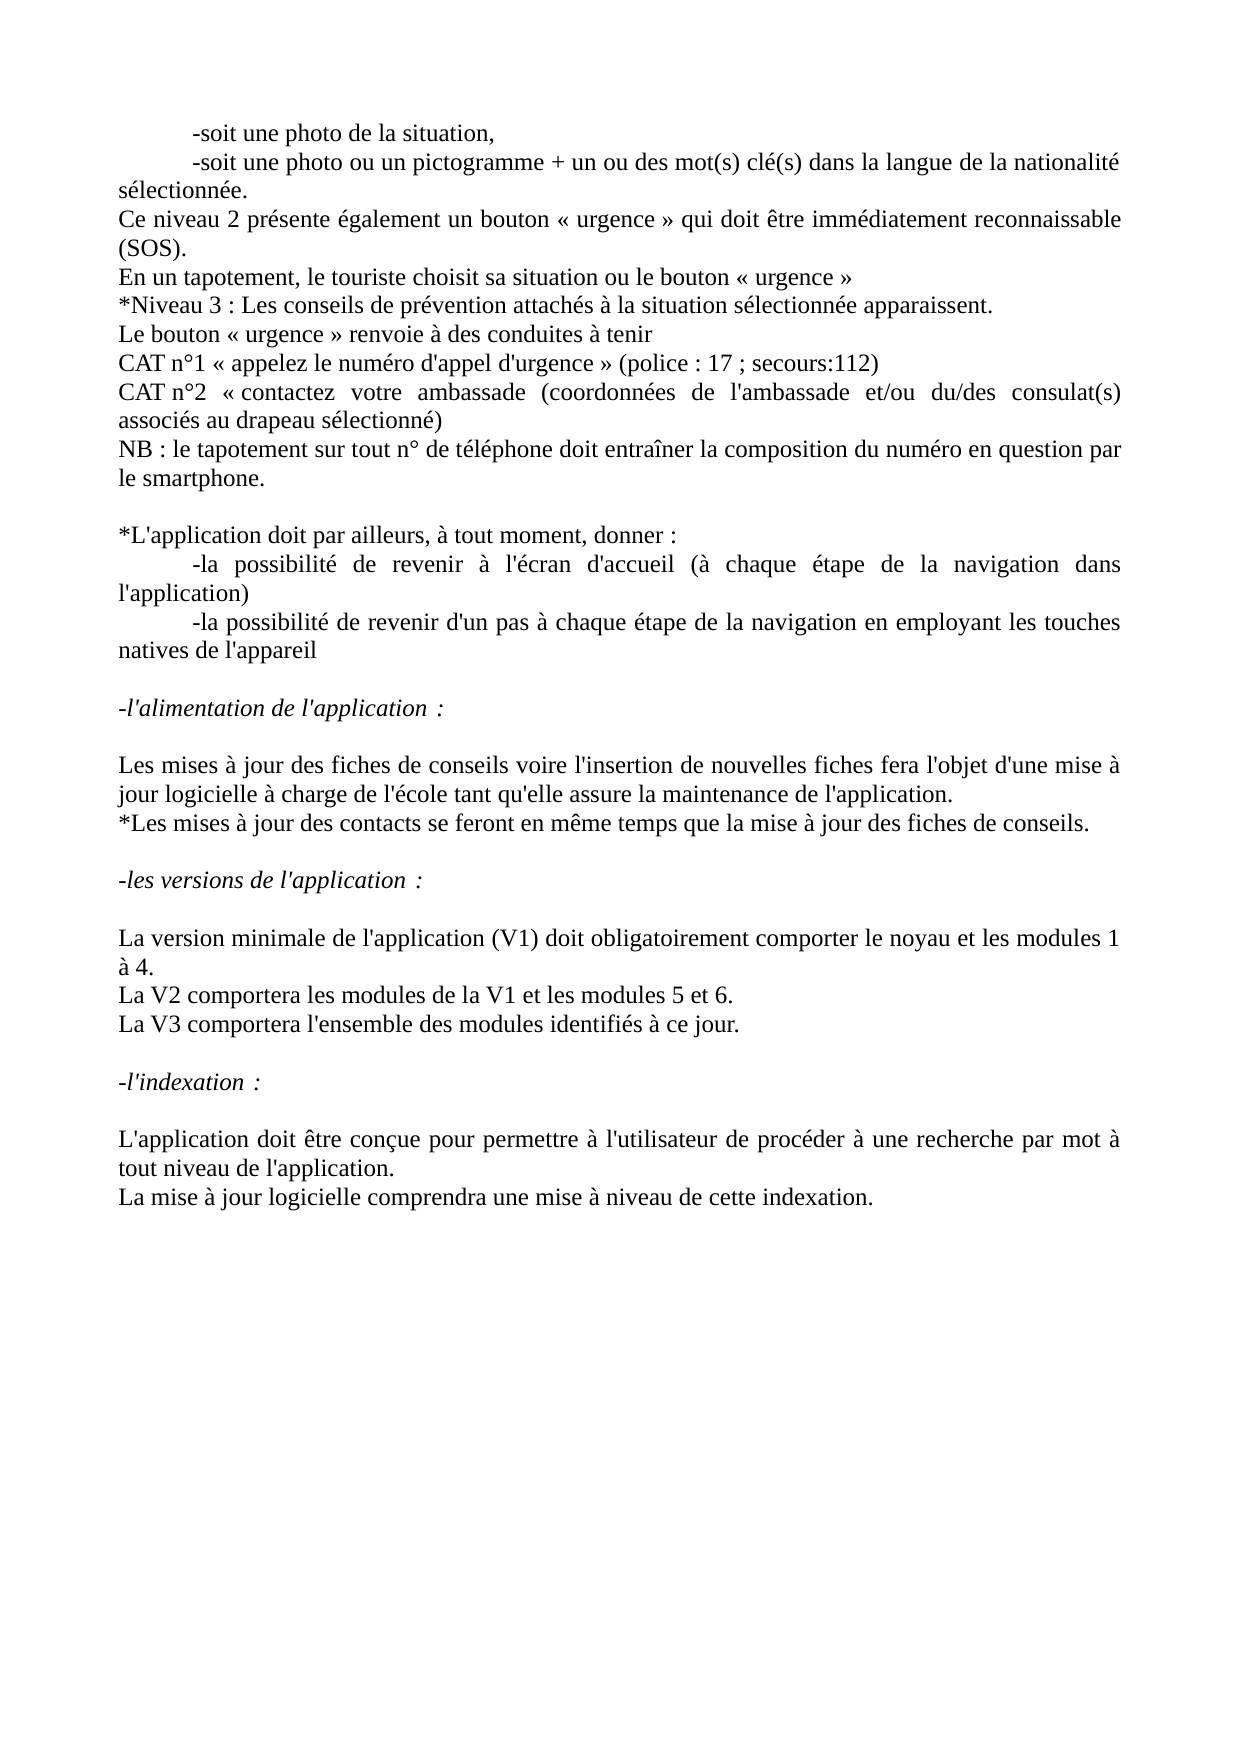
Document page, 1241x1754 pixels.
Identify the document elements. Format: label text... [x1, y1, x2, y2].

text La V3 comportera l'ensemble des modules identifiés à ce jour. [118, 1009, 1122, 1038]
text *Les mises à jour des contacts se feront en même temps que la mise à jour des fiches de conseils. [118, 808, 1122, 837]
text La V2 comportera les modules de la V1 et les modules 5 et 6. [118, 981, 1122, 1009]
text La version minimale de l'application (V1) doit obligatoirement comporter le noyau et les modules 1 à 4. [118, 923, 1122, 981]
text Le bouton « urgence » renvoie à des conduites à tenir [118, 319, 1122, 348]
text Ce niveau 2 présente également un bouton « urgence » qui doit être immédiatement reconnaissable (SOS). [118, 204, 1122, 262]
text -l'indexation : [118, 1067, 1122, 1096]
text NB : le tapotement sur tout n° de téléphone doit entraîner la composition du numéro en question par le smartphone. [118, 434, 1122, 492]
text -soit une photo ou un pictogramme + un ou des mot(s) clé(s) dans la langue de la nationalité sélectionnée. [118, 147, 1122, 204]
text -la possibilité de revenir à l'écran d'accueil (à chaque étape de la navigation dans l'application) [118, 549, 1122, 607]
text -l'alimentation de l'application : [118, 693, 1122, 722]
text CAT n°1 « appelez le numéro d'appel d'urgence » (police : 17 ; secours:112) [118, 348, 1122, 377]
text CAT n°2 « contactez votre ambassade (coordonnées de l'ambassade et/ou du/des consulat(s) associés au drapeau sélectionné) [118, 377, 1122, 434]
text -les versions de l'application : [118, 866, 1122, 894]
text -soit une photo de la situation, [118, 118, 1122, 147]
text *Niveau 3 : Les conseils de prévention attachés à la situation sélectionnée apparaissent. [118, 291, 1122, 319]
text Les mises à jour des fiches de conseils voire l'insertion de nouvelles fiches fera l'objet d'une mise à jour logicielle à charge de l'école tant qu'elle assure la maintenance de l'application. [118, 751, 1122, 808]
text La mise à jour logicielle comprendra une mise à niveau de cette indexation. [118, 1182, 1122, 1211]
text L'application doit être conçue pour permettre à l'utilisateur de procéder à une recherche par mot à tout niveau de l'application. [118, 1124, 1122, 1182]
text *L'application doit par ailleurs, à tout moment, donner : [118, 521, 1122, 549]
text -la possibilité de revenir d'un pas à chaque étape de la navigation en employant les touches natives de l'appareil [118, 607, 1122, 664]
text En un tapotement, le touriste choisit sa situation ou le bouton « urgence » [118, 262, 1122, 291]
